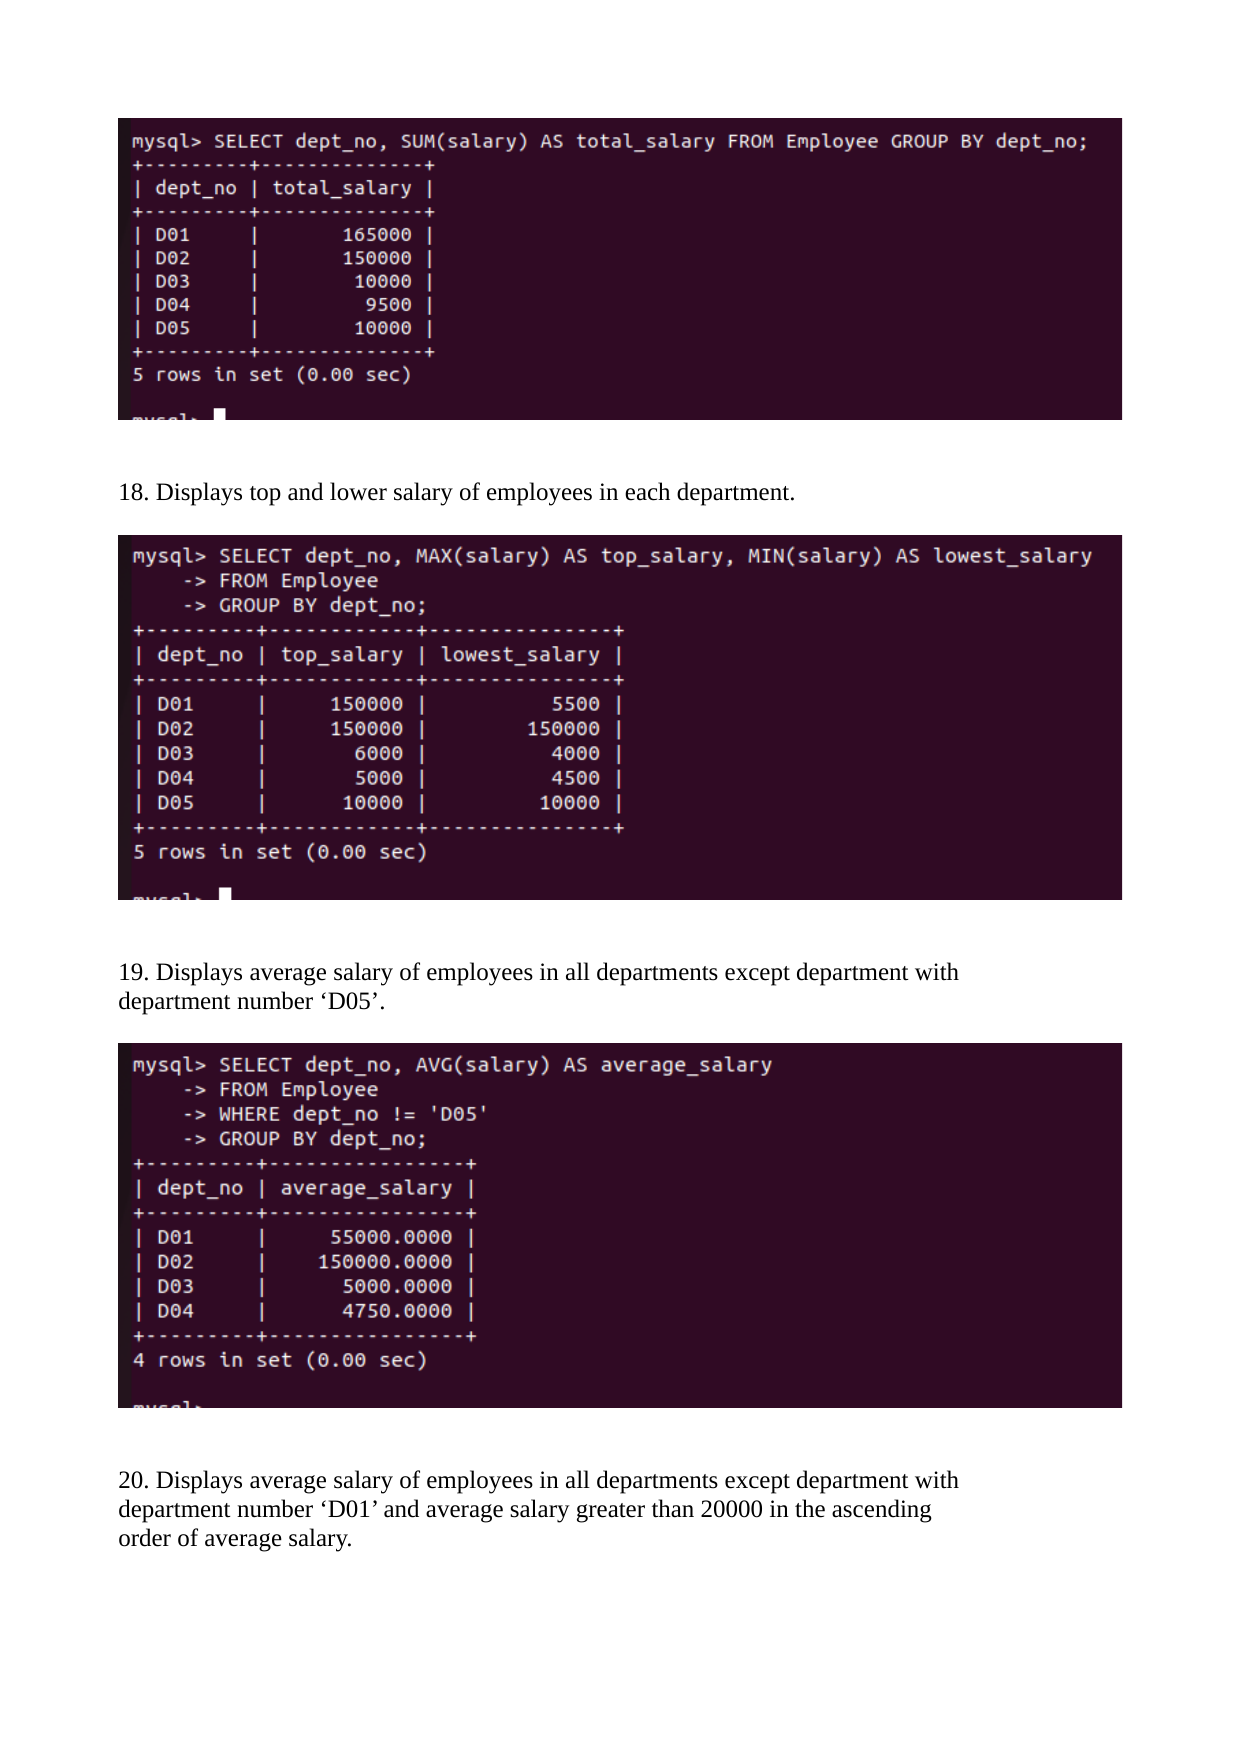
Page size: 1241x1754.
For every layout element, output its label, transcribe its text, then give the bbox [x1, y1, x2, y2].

text order of average salary. [118, 1523, 1122, 1552]
text department number ‘D05’. [118, 986, 1122, 1014]
picture [118, 535, 1123, 900]
text 18. Displays top and lower salary of employees in each department. [118, 477, 1122, 506]
text 19. Displays average salary of employees in all departments except department with [118, 957, 1122, 986]
text department number ‘D01’ and average salary greater than 20000 in the ascending [118, 1494, 1122, 1523]
picture [118, 1043, 1123, 1408]
text 20. Displays average salary of employees in all departments except department with [118, 1466, 1122, 1494]
picture [118, 118, 1123, 420]
